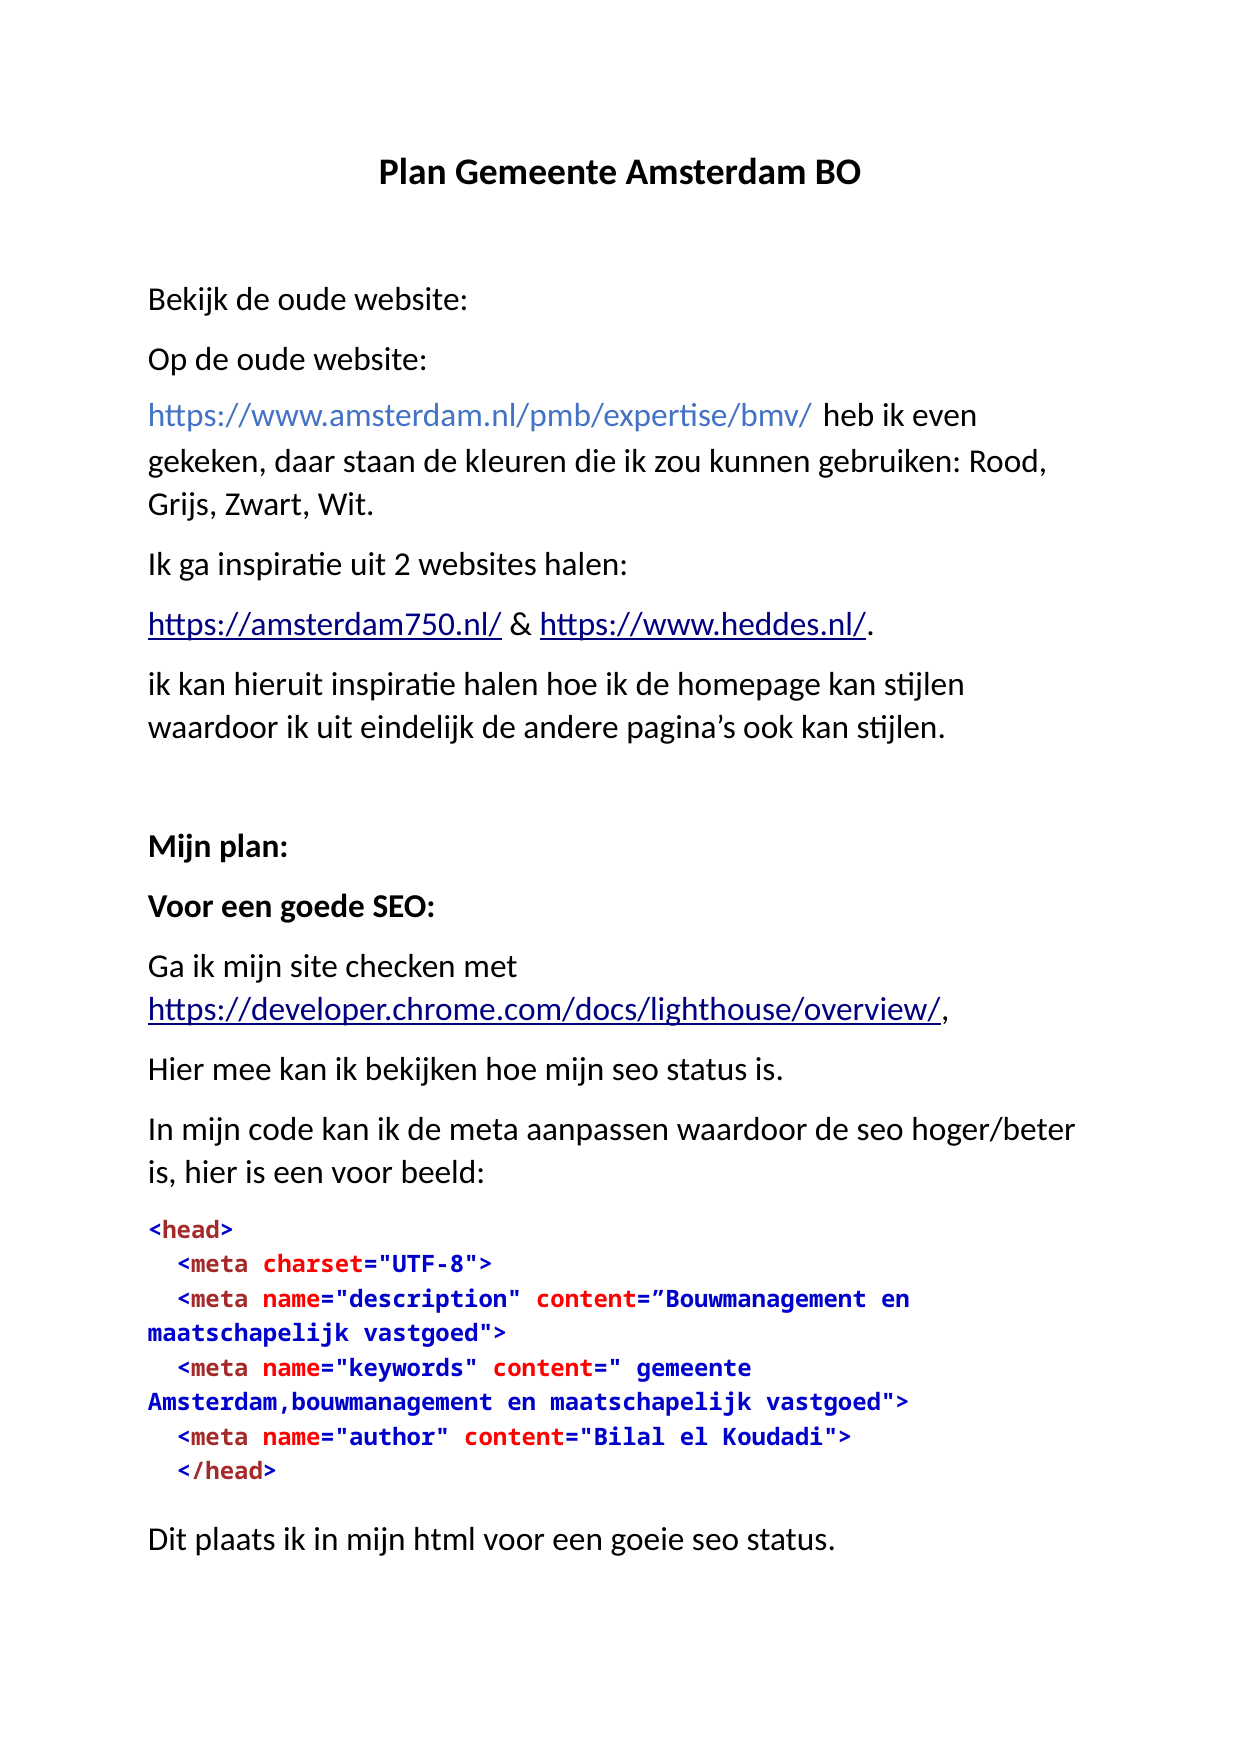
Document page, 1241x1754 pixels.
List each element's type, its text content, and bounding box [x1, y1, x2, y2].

subtitle <head> <meta charset="UTF-8"> <meta name="description" content=”Bouwmanagement en maatschapelijk vastgoed"> <meta name="keywords" content=" gemeente Amsterdam,bouwmanagement en maatschapelijk vastgoed"> <meta name="author" content="Bilal el Koudadi"> </head> [148, 1211, 1093, 1486]
text Bekijk de oude website: [148, 278, 1093, 319]
text https://amsterdam750.nl/ & https://www.heddes.nl/. [148, 603, 1093, 644]
text ik kan hieruit inspiratie halen hoe ik de homepage kan stijlen waardoor ik uit eindelijk de andere pagina’s ook kan stijlen. [148, 663, 1093, 747]
text Op de oude website: https://www.amsterdam.nl/pmb/expertise/bmv/ heb ik even gekeken, daar staan de kleuren die ik zou kunnen gebruiken: Rood, Grijs, Zwart, Wit. [148, 338, 1093, 524]
subtitle Dit plaats ik in mijn html voor een goeie seo status. [148, 1518, 1093, 1558]
text Voor een goede SEO: [148, 885, 1093, 926]
text Mijn plan: [148, 825, 1093, 866]
text In mijn code kan ik de meta aanpassen waardoor de seo hoger/beter is, hier is een voor beeld: [148, 1108, 1093, 1192]
text Ik ga inspiratie uit 2 websites halen: [148, 543, 1093, 584]
text Plan Gemeente Amsterdam BO [148, 148, 1093, 193]
text Hier mee kan ik bekijken hoe mijn seo status is. [148, 1048, 1093, 1089]
text Ga ik mijn site checken met https://developer.chrome.com/docs/lighthouse/overview/, [148, 945, 1093, 1029]
